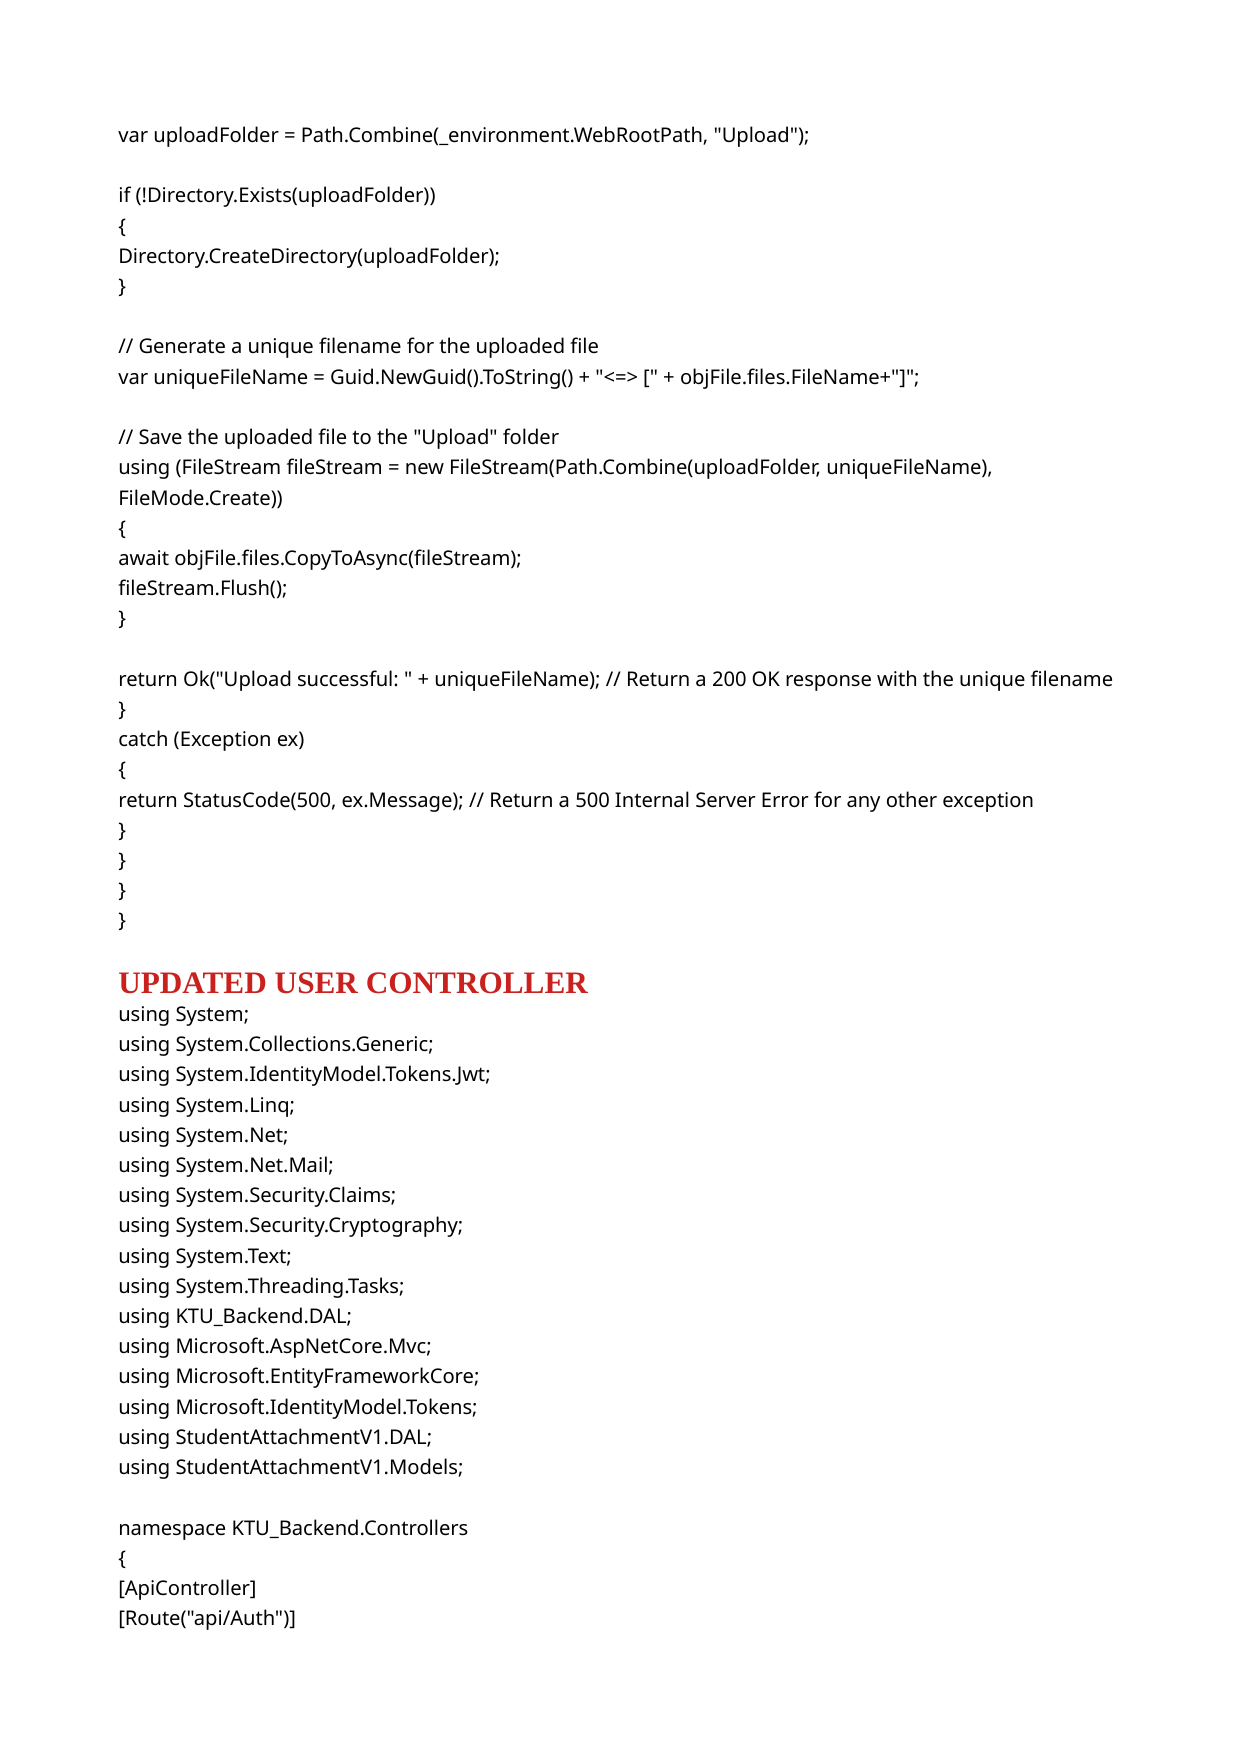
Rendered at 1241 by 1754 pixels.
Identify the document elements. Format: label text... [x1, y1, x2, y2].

text return StatusCode(500, ex.Message); // Return a 500 Internal Server Error for any other exception [118, 783, 1122, 813]
text using System.Linq; [118, 1088, 1122, 1118]
text { [118, 1541, 1122, 1571]
text UPDATED USER CONTROLLER [118, 964, 1122, 1000]
text } [118, 843, 1122, 873]
text using (FileStream fileStream = new FileStream(Path.Combine(uploadFolder, uniqueFileName), FileMode.Create)) [118, 450, 1122, 511]
text using System.Text; [118, 1239, 1122, 1269]
text } [118, 692, 1122, 722]
text using System.Net; [118, 1118, 1122, 1148]
text } [118, 813, 1122, 843]
text { [118, 511, 1122, 541]
text using System.Security.Claims; [118, 1178, 1122, 1208]
text namespace KTU_Backend.Controllers [118, 1511, 1122, 1541]
text } [118, 903, 1122, 934]
text using System.Net.Mail; [118, 1148, 1122, 1178]
text using Microsoft.IdentityModel.Tokens; [118, 1390, 1122, 1420]
text catch (Exception ex) [118, 722, 1122, 752]
text { [118, 752, 1122, 783]
text using System.Collections.Generic; [118, 1027, 1122, 1057]
text await objFile.files.CopyToAsync(fileStream); [118, 541, 1122, 571]
text [ApiController] [118, 1571, 1122, 1601]
text if (!Directory.Exists(uploadFolder)) [118, 178, 1122, 209]
text using System.IdentityModel.Tokens.Jwt; [118, 1057, 1122, 1088]
text fileStream.Flush(); [118, 571, 1122, 601]
text using KTU_Backend.DAL; [118, 1299, 1122, 1329]
text [Route("api/Auth")] [118, 1601, 1122, 1631]
text } [118, 269, 1122, 299]
text using System; [118, 1000, 1122, 1027]
text var uploadFolder = Path.Combine(_environment.WebRootPath, "Upload"); [118, 118, 1122, 148]
text using System.Threading.Tasks; [118, 1269, 1122, 1299]
text return Ok("Upload successful: " + uniqueFileName); // Return a 200 OK response with the unique filename [118, 662, 1122, 692]
text // Save the uploaded file to the "Upload" folder [118, 420, 1122, 450]
text Directory.CreateDirectory(uploadFolder); [118, 239, 1122, 269]
text // Generate a unique filename for the uploaded file [118, 329, 1122, 360]
text { [118, 209, 1122, 239]
text using Microsoft.EntityFrameworkCore; [118, 1359, 1122, 1390]
text } [118, 873, 1122, 903]
text } [118, 601, 1122, 632]
text using System.Security.Cryptography; [118, 1208, 1122, 1239]
text using StudentAttachmentV1.Models; [118, 1450, 1122, 1480]
text using Microsoft.AspNetCore.Mvc; [118, 1329, 1122, 1359]
text var uniqueFileName = Guid.NewGuid().ToString() + "<=> [" + objFile.files.FileName+"]"; [118, 360, 1122, 390]
text using StudentAttachmentV1.DAL; [118, 1420, 1122, 1450]
